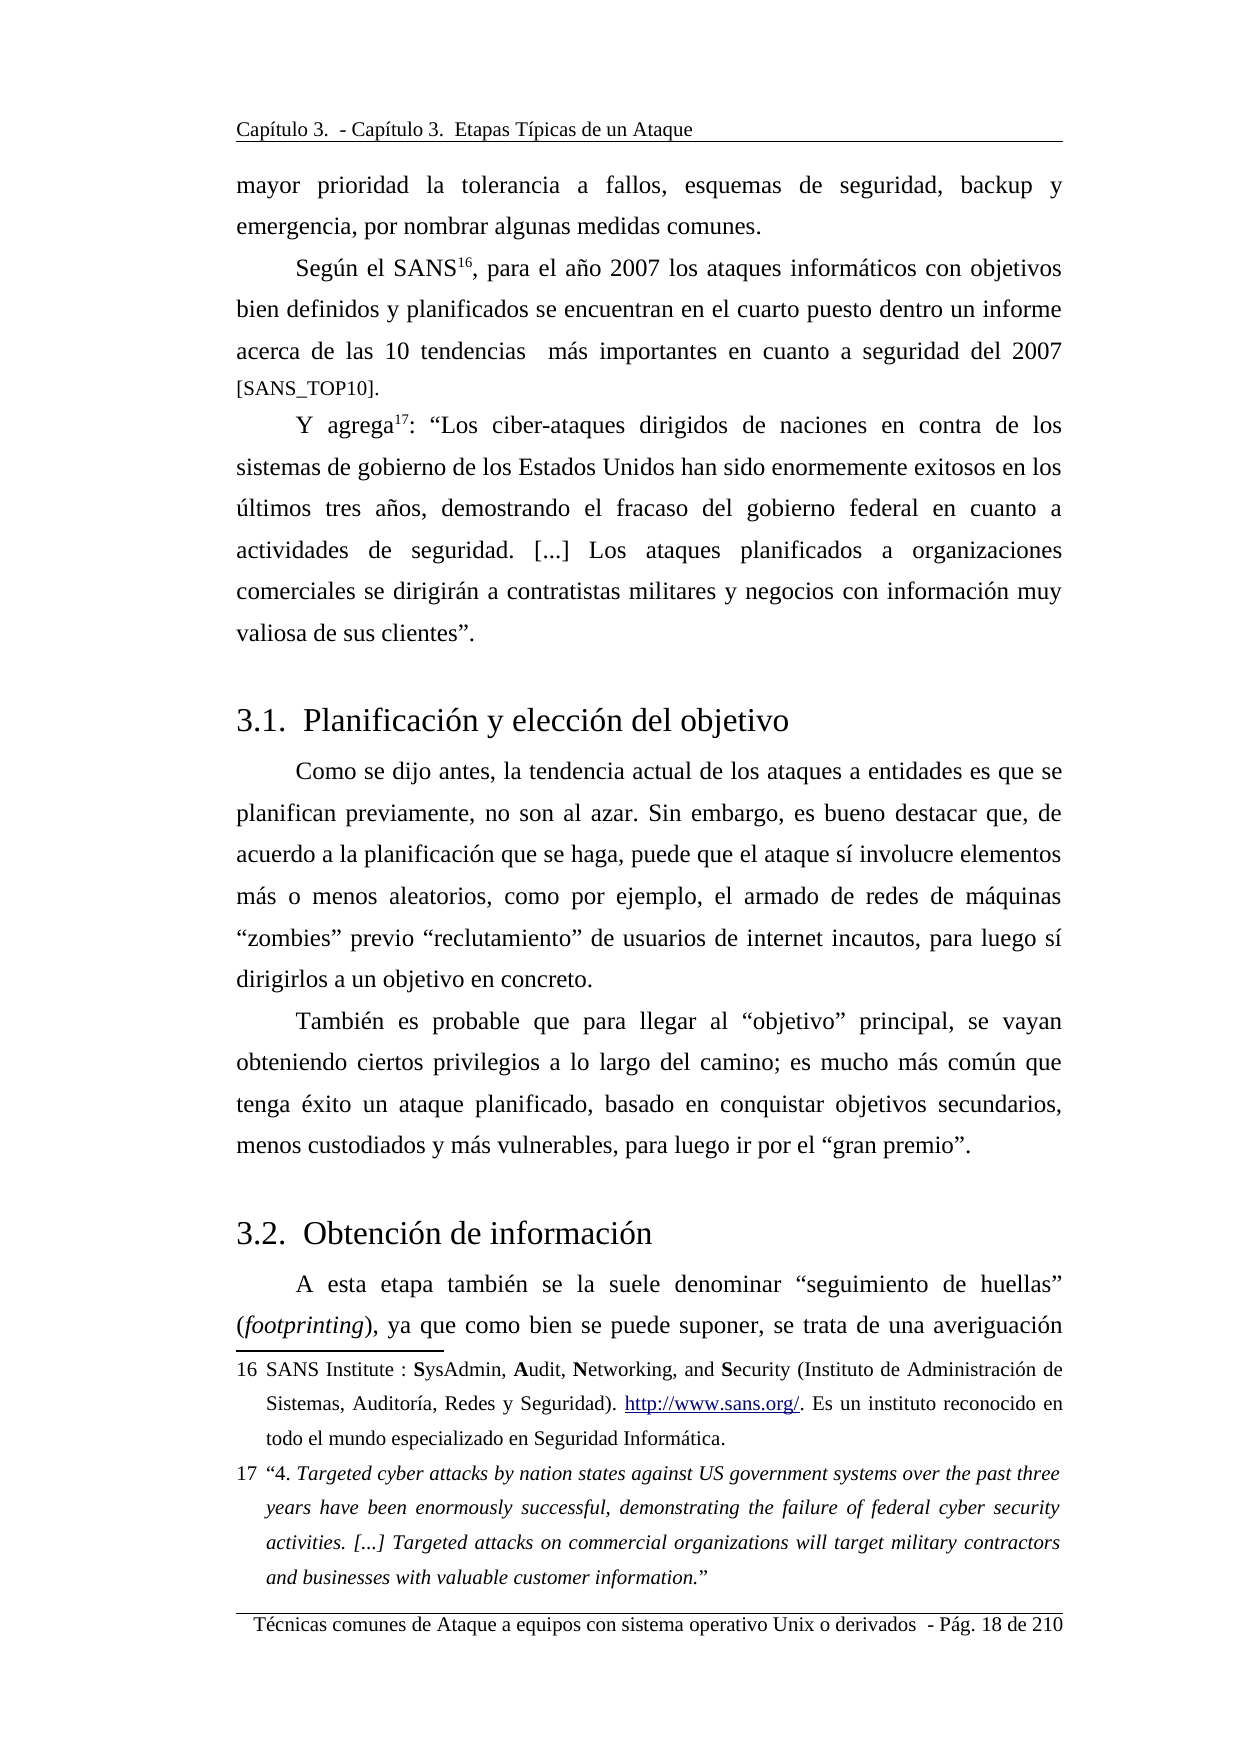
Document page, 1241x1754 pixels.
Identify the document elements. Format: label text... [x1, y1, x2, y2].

subtitle Planificación y elección del objetivo [236, 702, 1063, 739]
text SANS Institute : SysAdmin, Audit, Networking, and Security (Instituto de Administración de Sistemas, Auditoría, Redes y Seguridad). http://www.sans.org/. Es un instituto reconocido en todo el mundo especializado en Seguridad Informática. [236, 1357, 1063, 1450]
text “4. Targeted cyber attacks by nation states against US government systems over the past three years have been enormously successful, demonstrating the failure of federal cyber security activities. [...] Targeted attacks on commercial organizations will target military contractors and businesses with valuable customer information.” [236, 1461, 1063, 1589]
subtitle Obtención de información [236, 1214, 1063, 1251]
text Como se dijo antes, la tendencia actual de los ataques a entidades es que se planifican previamente, no son al azar. Sin embargo, es bueno destacar que, de acuerdo a la planificación que se haga, puede que el ataque sí involucre elementos más o menos aleatorios, como por ejemplo, el armado de redes de máquinas “zombies” previo “reclutamiento” de usuarios de internet incautos, para luego sí dirigirlos a un objetivo en concreto. [236, 757, 1063, 993]
text A esta etapa también se la suele denominar “seguimiento de huellas” (footprinting), ya que como bien se puede suponer, se trata de una averiguación [236, 1270, 1063, 1339]
text Según el SANS, para el año 2007 los ataques informáticos con objetivos bien definidos y planificados se encuentran en el cuarto puesto dentro un informe acerca de las 10 tendencias más importantes en cuanto a seguridad del 2007 [SANS_TOP10]. [236, 254, 1063, 399]
text Y agrega: “Los ciber-ataques dirigidos de naciones en contra de los sistemas de gobierno de los Estados Unidos han sido enormemente exitosos en los últimos tres años, demostrando el fracaso del gobierno federal en cuanto a actividades de seguridad. [...] Los ataques planificados a organizaciones comerciales se dirigirán a contratistas militares y negocios con información muy valiosa de sus clientes”. [236, 411, 1063, 647]
text mayor prioridad la tolerancia a fallos, esquemas de seguridad, backup y emergencia, por nombrar algunas medidas comunes. [236, 171, 1063, 240]
text También es probable que para llegar al “objetivo” principal, se vayan obteniendo ciertos privilegios a lo largo del camino; es mucho más común que tenga éxito un ataque planificado, basado en conquistar objetivos secundarios, menos custodiados y más vulnerables, para luego ir por el “gran premio”. [236, 1007, 1063, 1159]
